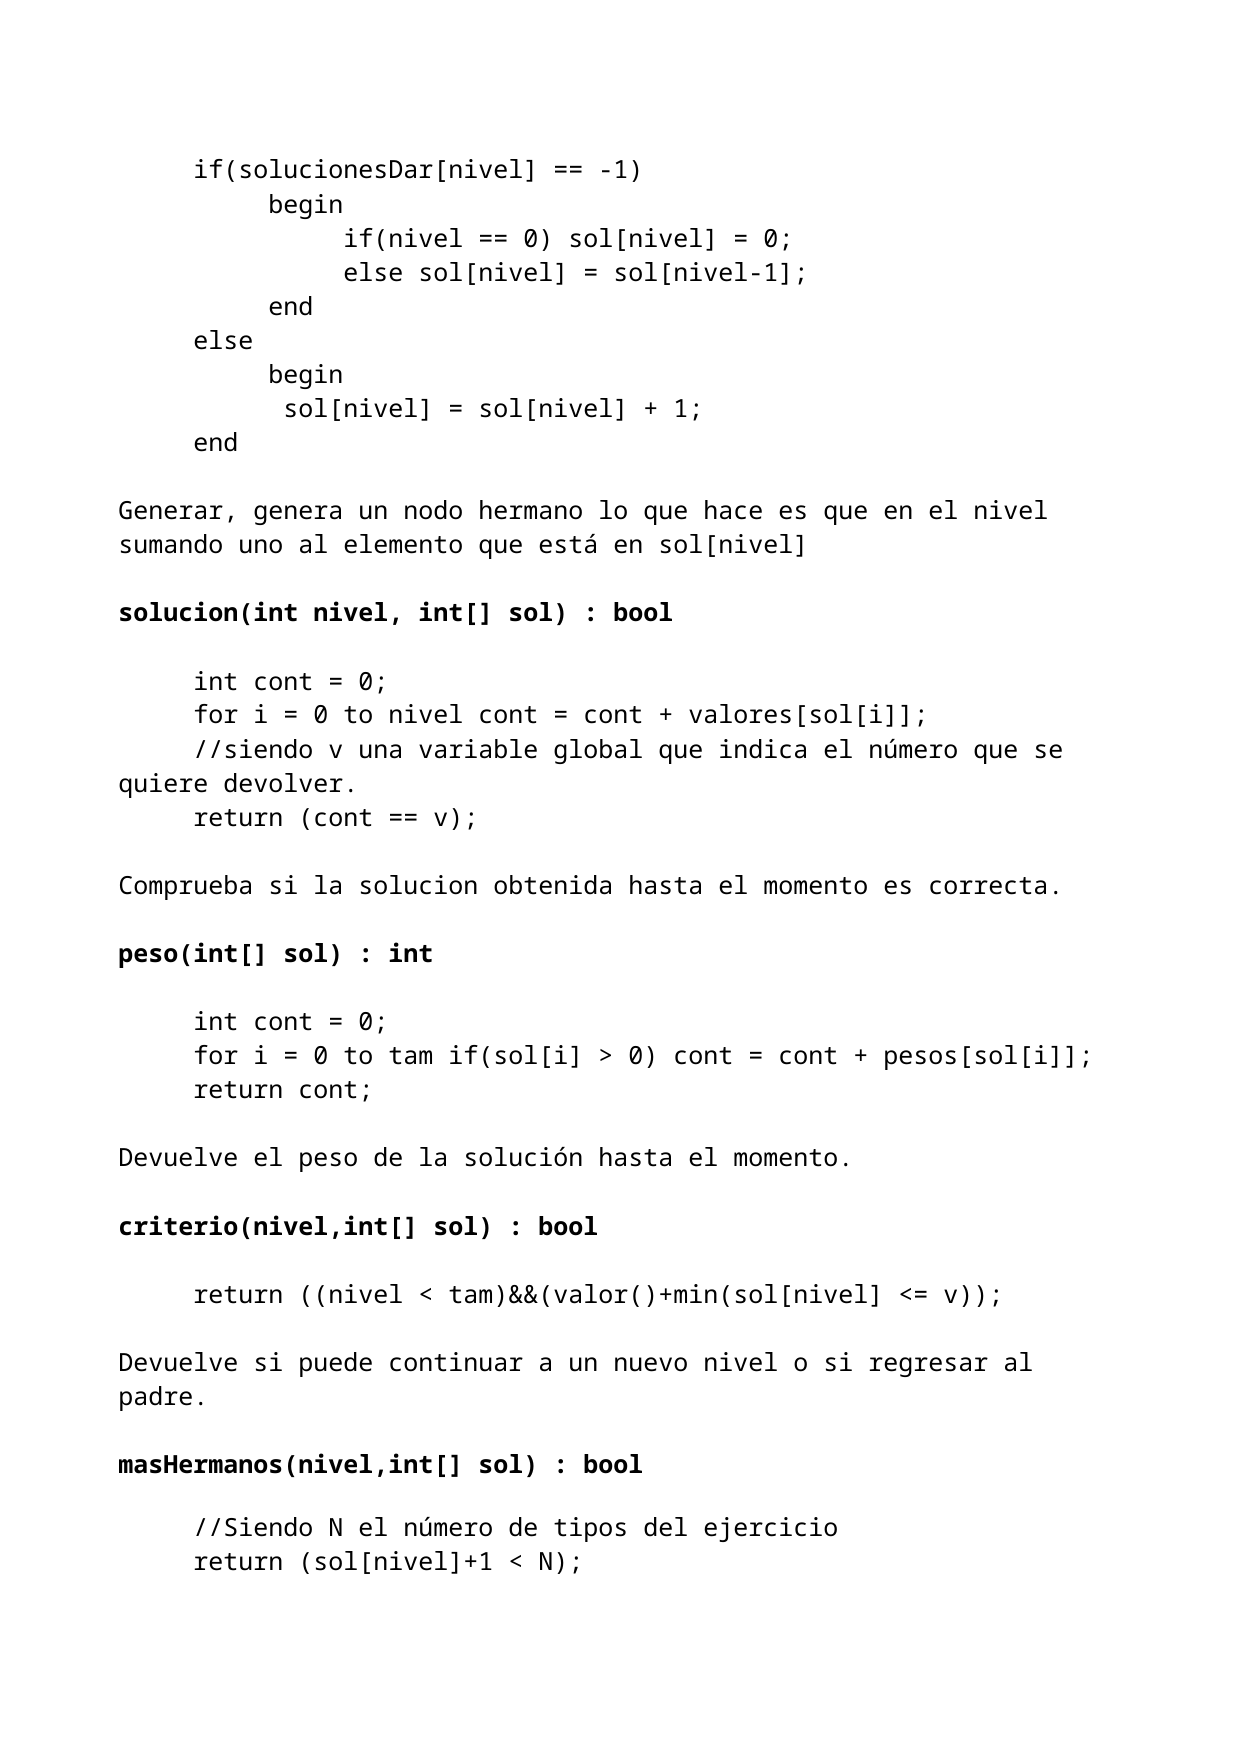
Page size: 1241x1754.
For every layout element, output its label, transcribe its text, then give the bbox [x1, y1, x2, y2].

text peso(int[] sol) : int [118, 936, 1122, 970]
text else [118, 322, 1122, 357]
text if(nivel == 0) sol[nivel] = 0; [118, 220, 1122, 254]
text //siendo v una variable global que indica el número que se quiere devolver. [118, 731, 1122, 799]
text Generar, genera un nodo hermano lo que hace es que en el nivel sumando uno al elemento que está en sol[nivel] [118, 493, 1122, 561]
text solucion(int nivel, int[] sol) : bool [118, 595, 1122, 629]
text for i = 0 to tam if(sol[i] > 0) cont = cont + pesos[sol[i]]; [118, 1038, 1122, 1072]
text Comprueba si la solucion obtenida hasta el momento es correcta. [118, 867, 1122, 902]
text begin [118, 357, 1122, 391]
text else sol[nivel] = sol[nivel-1]; [118, 254, 1122, 288]
text if(solucionesDar[nivel] == -1) [118, 152, 1122, 186]
text sol[nivel] = sol[nivel] + 1; [118, 391, 1122, 425]
text end [118, 425, 1122, 459]
text Devuelve si puede continuar a un nuevo nivel o si regresar al padre. [118, 1344, 1122, 1412]
text for i = 0 to nivel cont = cont + valores[sol[i]]; [118, 697, 1122, 731]
text masHermanos(nivel,int[] sol) : bool [118, 1447, 1122, 1481]
text return cont; [118, 1072, 1122, 1106]
text int cont = 0; [118, 663, 1122, 697]
text begin [118, 186, 1122, 220]
text Devuelve el peso de la solución hasta el momento. [118, 1140, 1122, 1174]
text end [118, 288, 1122, 322]
text return (cont == v); [118, 799, 1122, 833]
text int cont = 0; [118, 1004, 1122, 1038]
text criterio(nivel,int[] sol) : bool [118, 1208, 1122, 1242]
text //Siendo N el número de tipos del ejercicio [118, 1509, 1122, 1543]
text return ((nivel < tam)&&(valor()+min(sol[nivel] <= v)); [118, 1276, 1122, 1310]
text return (sol[nivel]+1 < N); [118, 1543, 1122, 1577]
